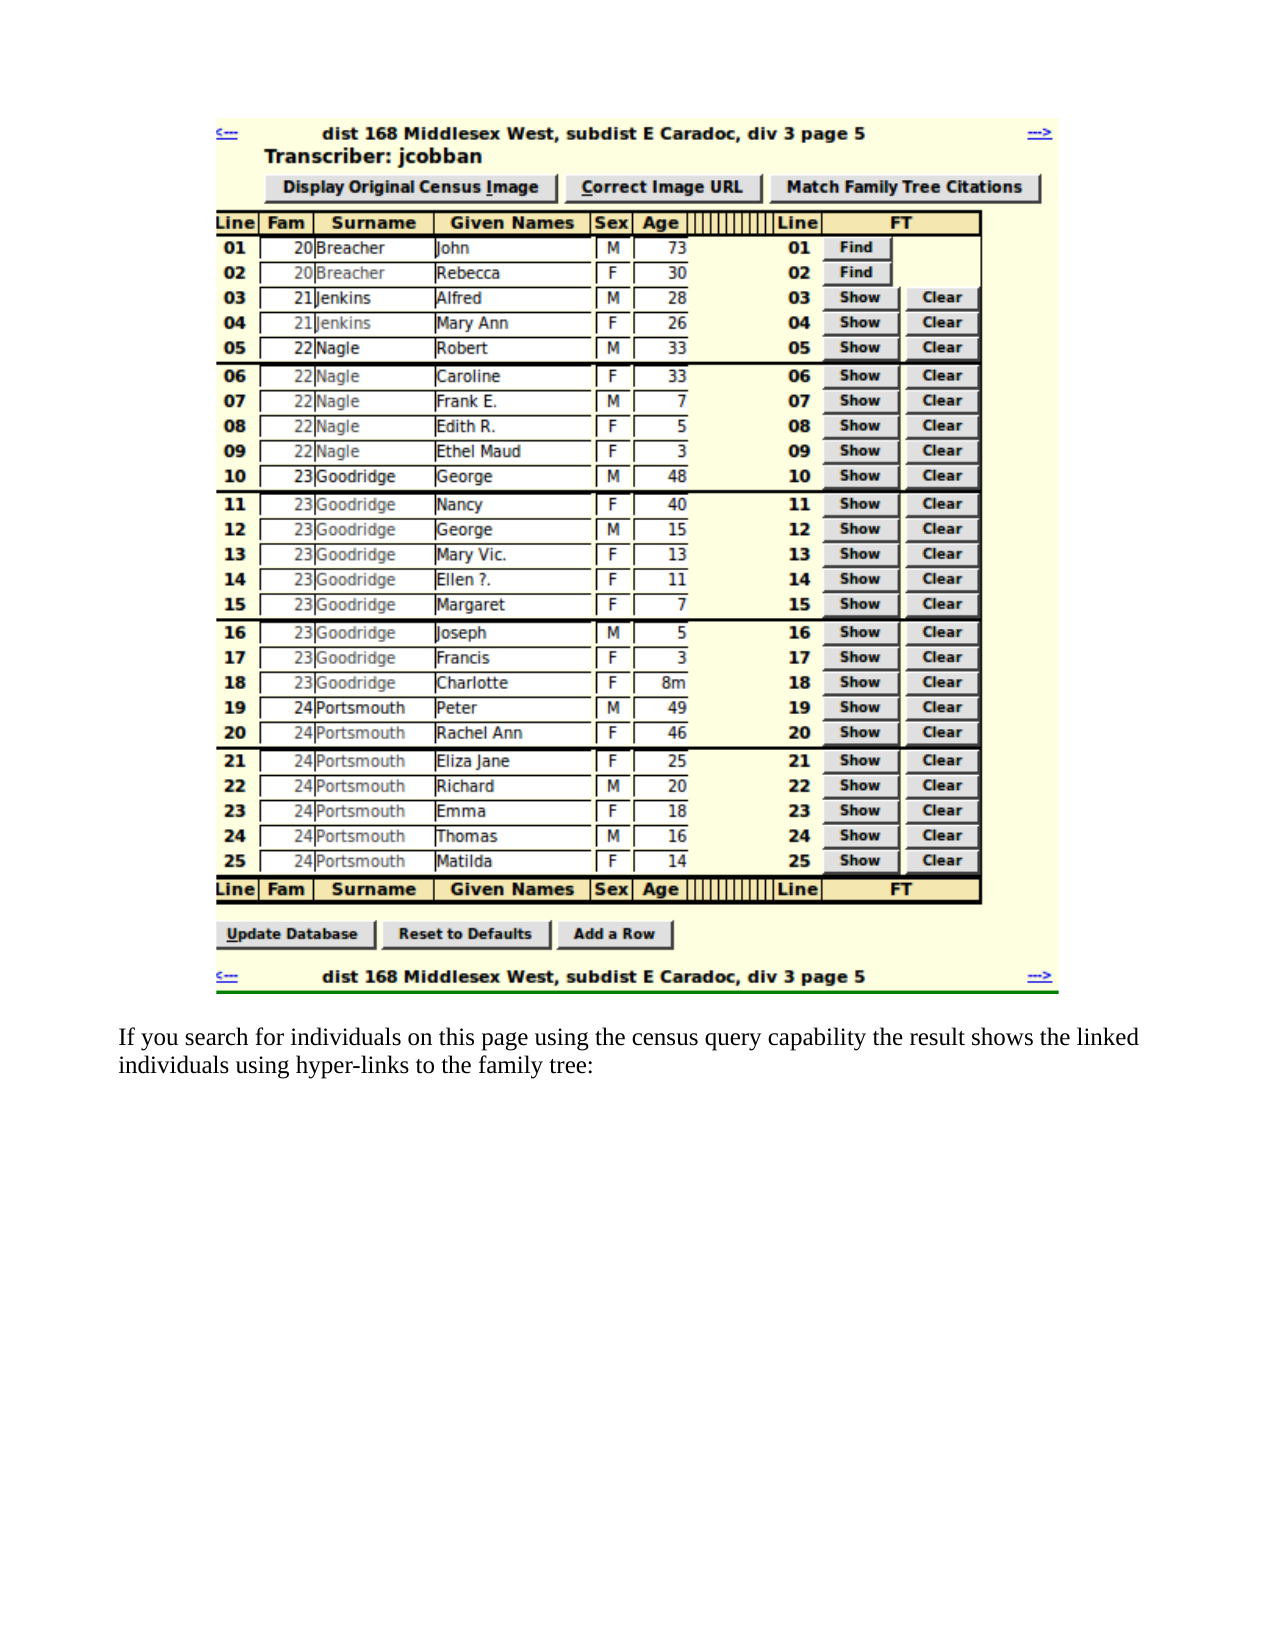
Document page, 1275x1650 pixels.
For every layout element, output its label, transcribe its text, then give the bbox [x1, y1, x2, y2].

text If you search for individuals on this page using the census query capability the result shows the linked individuals using hyper-links to the family tree: [118, 1022, 1157, 1079]
picture [216, 118, 1059, 994]
